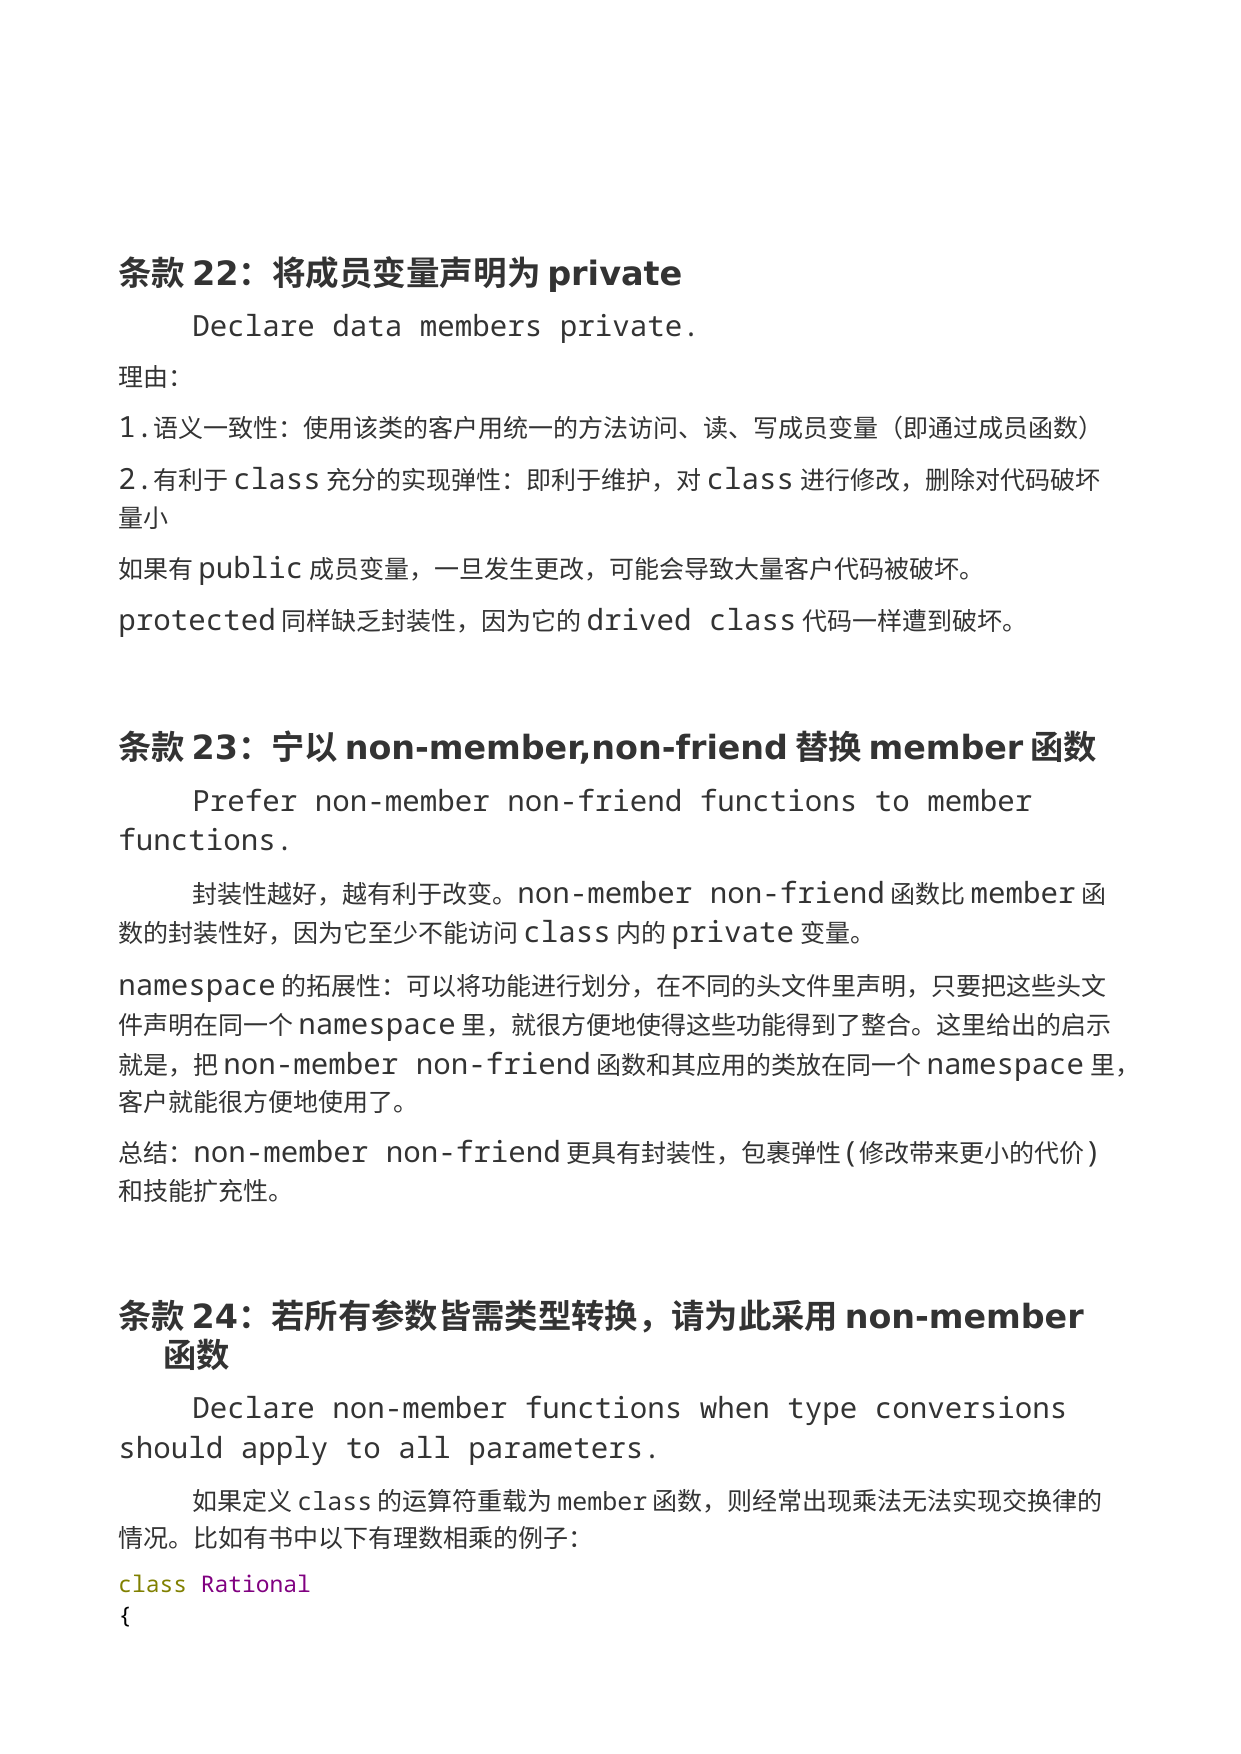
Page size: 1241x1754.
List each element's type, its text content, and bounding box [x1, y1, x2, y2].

text 如果有public成员变量，一旦发生更改，可能会导致大量客户代码被破坏。 [118, 547, 1122, 587]
text 1.语义一致性：使用该类的客户用统一的方法访问、读、写成员变量（即通过成员函数） [118, 406, 1122, 446]
text 理由： [118, 358, 1122, 394]
text class Rational [118, 1568, 1122, 1599]
text protected同样缺乏封装性，因为它的drived class代码一样遭到破坏。 [118, 599, 1122, 639]
subtitle 条款22：将成员变量声明为private [118, 254, 1122, 293]
subtitle 条款24：若所有参数皆需类型转换，请为此采用non-member函数 [118, 1297, 1122, 1375]
text Declare non-member functions when type conversions should apply to all parameters. [118, 1387, 1122, 1467]
text Declare data members private. [118, 306, 1122, 345]
text 如果定义class的运算符重载为member函数，则经常出现乘法无法实现交换律的情况。比如有书中以下有理数相乘的例子： [118, 1479, 1122, 1555]
text { [118, 1599, 1122, 1630]
text 总结：non-member non-friend更具有封装性，包裹弹性(修改带来更小的代价)和技能扩充性。 [118, 1132, 1122, 1207]
subtitle 条款23：宁以non-member,non-friend替换member函数 [118, 729, 1122, 767]
text 封装性越好，越有利于改变。non-member non-friend函数比member函数的封装性好，因为它至少不能访问class内的private变量。 [118, 872, 1122, 951]
text 2.有利于class充分的实现弹性：即利于维护，对class进行修改，删除对代码破坏量小 [118, 459, 1122, 534]
text Prefer non-member non-friend functions to member functions. [118, 780, 1122, 859]
text namespace的拓展性：可以将功能进行划分，在不同的头文件里声明，只要把这些头文件声明在同一个namespace里，就很方便地使得这些功能得到了整合。这里给出的启示就是，把non-member non-friend函数和其应用的类放在同一个namespace里，客户就能很方便地使用了。 [118, 964, 1122, 1119]
